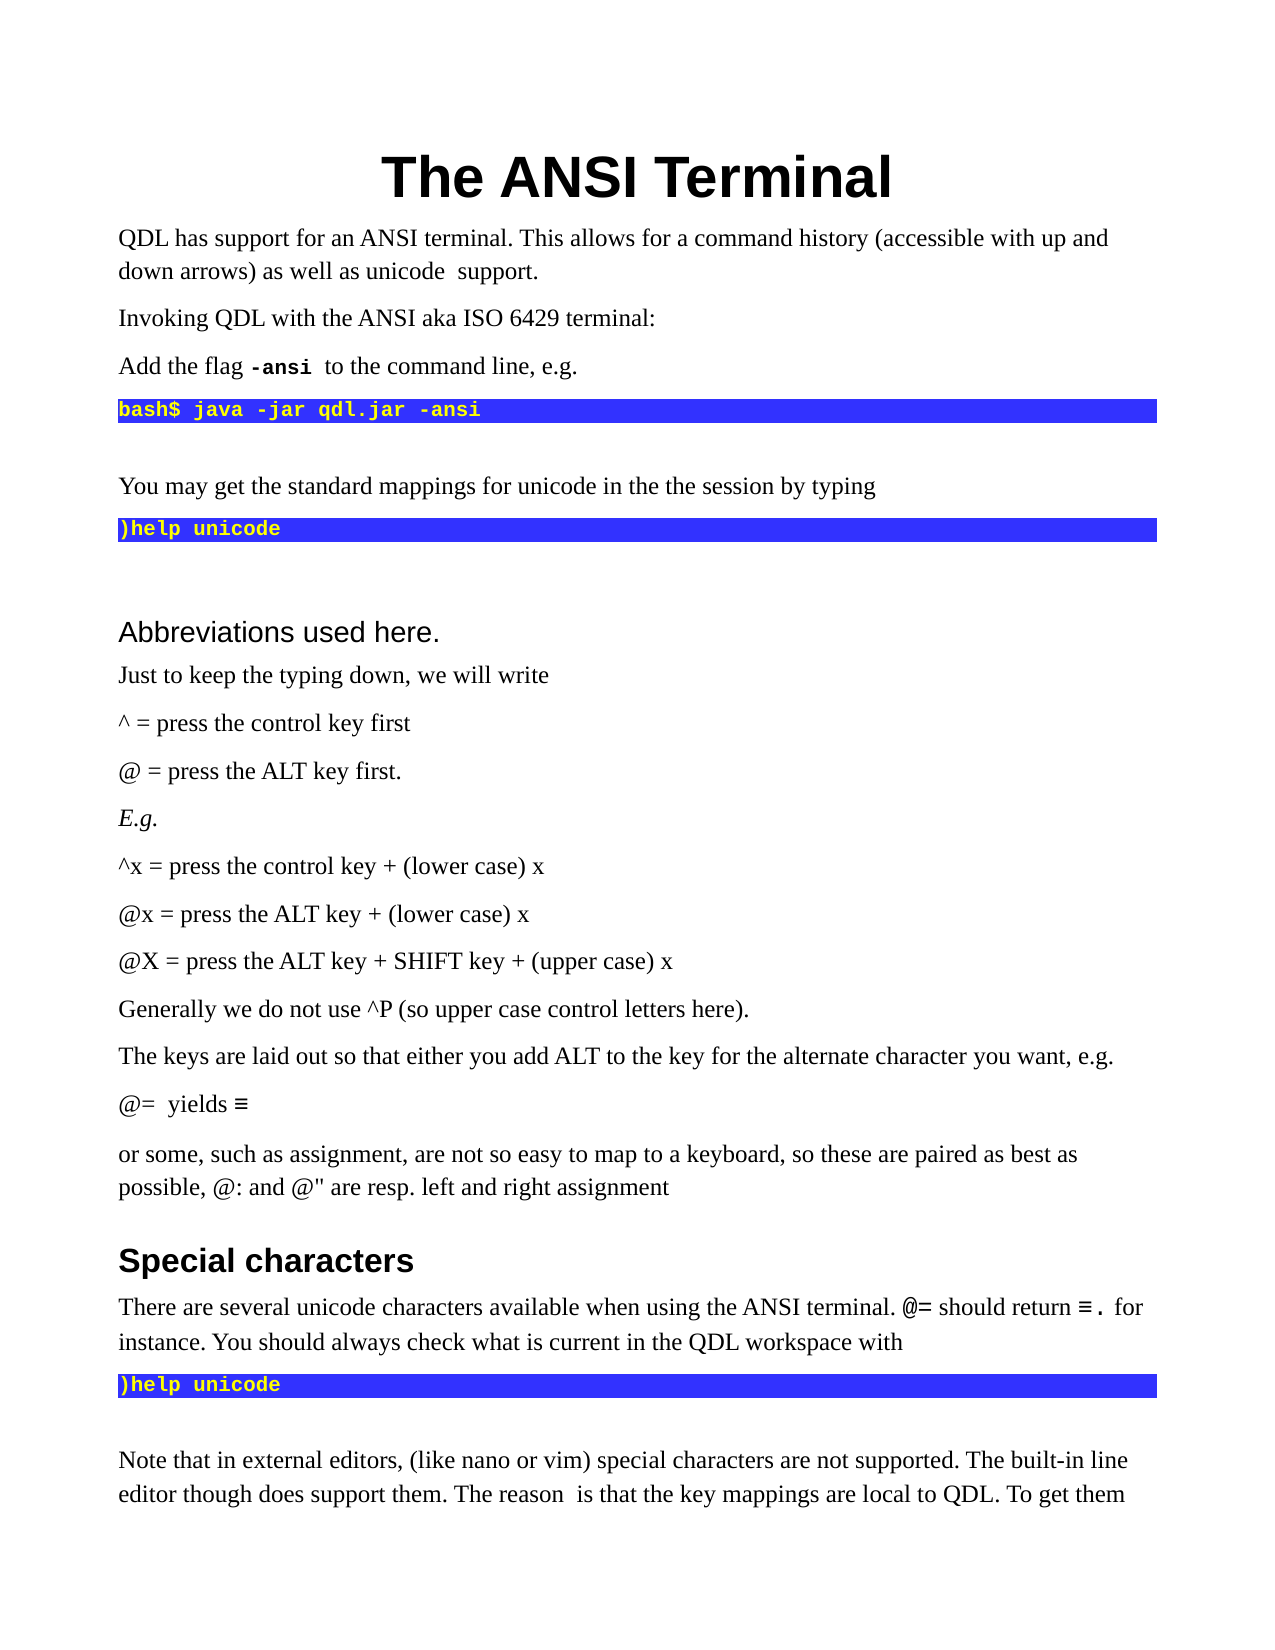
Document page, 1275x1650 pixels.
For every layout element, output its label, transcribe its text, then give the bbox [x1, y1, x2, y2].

text E.g. [118, 803, 1157, 832]
text @ = press the ALT key first. [118, 756, 1157, 784]
text Invoking QDL with the ANSI aka ISO 6429 terminal: [118, 303, 1157, 332]
text There are several unicode characters available when using the ANSI terminal. @= should return ≡. for instance. You should always check what is current in the QDL workspace with [118, 1292, 1157, 1356]
text QDL has support for an ANSI terminal. This allows for a command history (accessible with up and down arrows) as well as unicode support. [118, 223, 1157, 284]
text ^x = press the control key + (lower case) x [118, 851, 1157, 880]
text ^ = press the control key first [118, 708, 1157, 737]
subtitle Special characters [118, 1241, 1157, 1279]
text Note that in external editors, (like nano or vim) special characters are not supported. The built-in line editor though does support them. The reason is that the key mappings are local to QDL. To get them [118, 1446, 1157, 1507]
text )help unicode [118, 1374, 1157, 1398]
text You may get the standard mappings for unicode in the the session by typing [118, 471, 1157, 499]
title The ANSI Terminal [118, 143, 1157, 210]
text The keys are laid out so that either you add ALT to the key for the alternate character you want, e.g. [118, 1041, 1157, 1070]
text bash$ java -jar qdl.jar -ansi [118, 399, 1157, 423]
text or some, such as assignment, are not so easy to map to a keyboard, so these are paired as best as possible, @: and @" are resp. left and right assignment [118, 1139, 1157, 1201]
text )help unicode [118, 518, 1157, 542]
text @x = press the ALT key + (lower case) x [118, 899, 1157, 927]
text Just to keep the typing down, we will write [118, 661, 1157, 689]
text Generally we do not use ^P (so upper case control letters here). [118, 994, 1157, 1023]
text @X = press the ALT key + SHIFT key + (upper case) x [118, 946, 1157, 975]
text @= yields ≡ [118, 1089, 1157, 1120]
subtitle Abbreviations used here. [118, 614, 1157, 648]
text Add the flag -ansi to the command line, e.g. [118, 351, 1157, 381]
